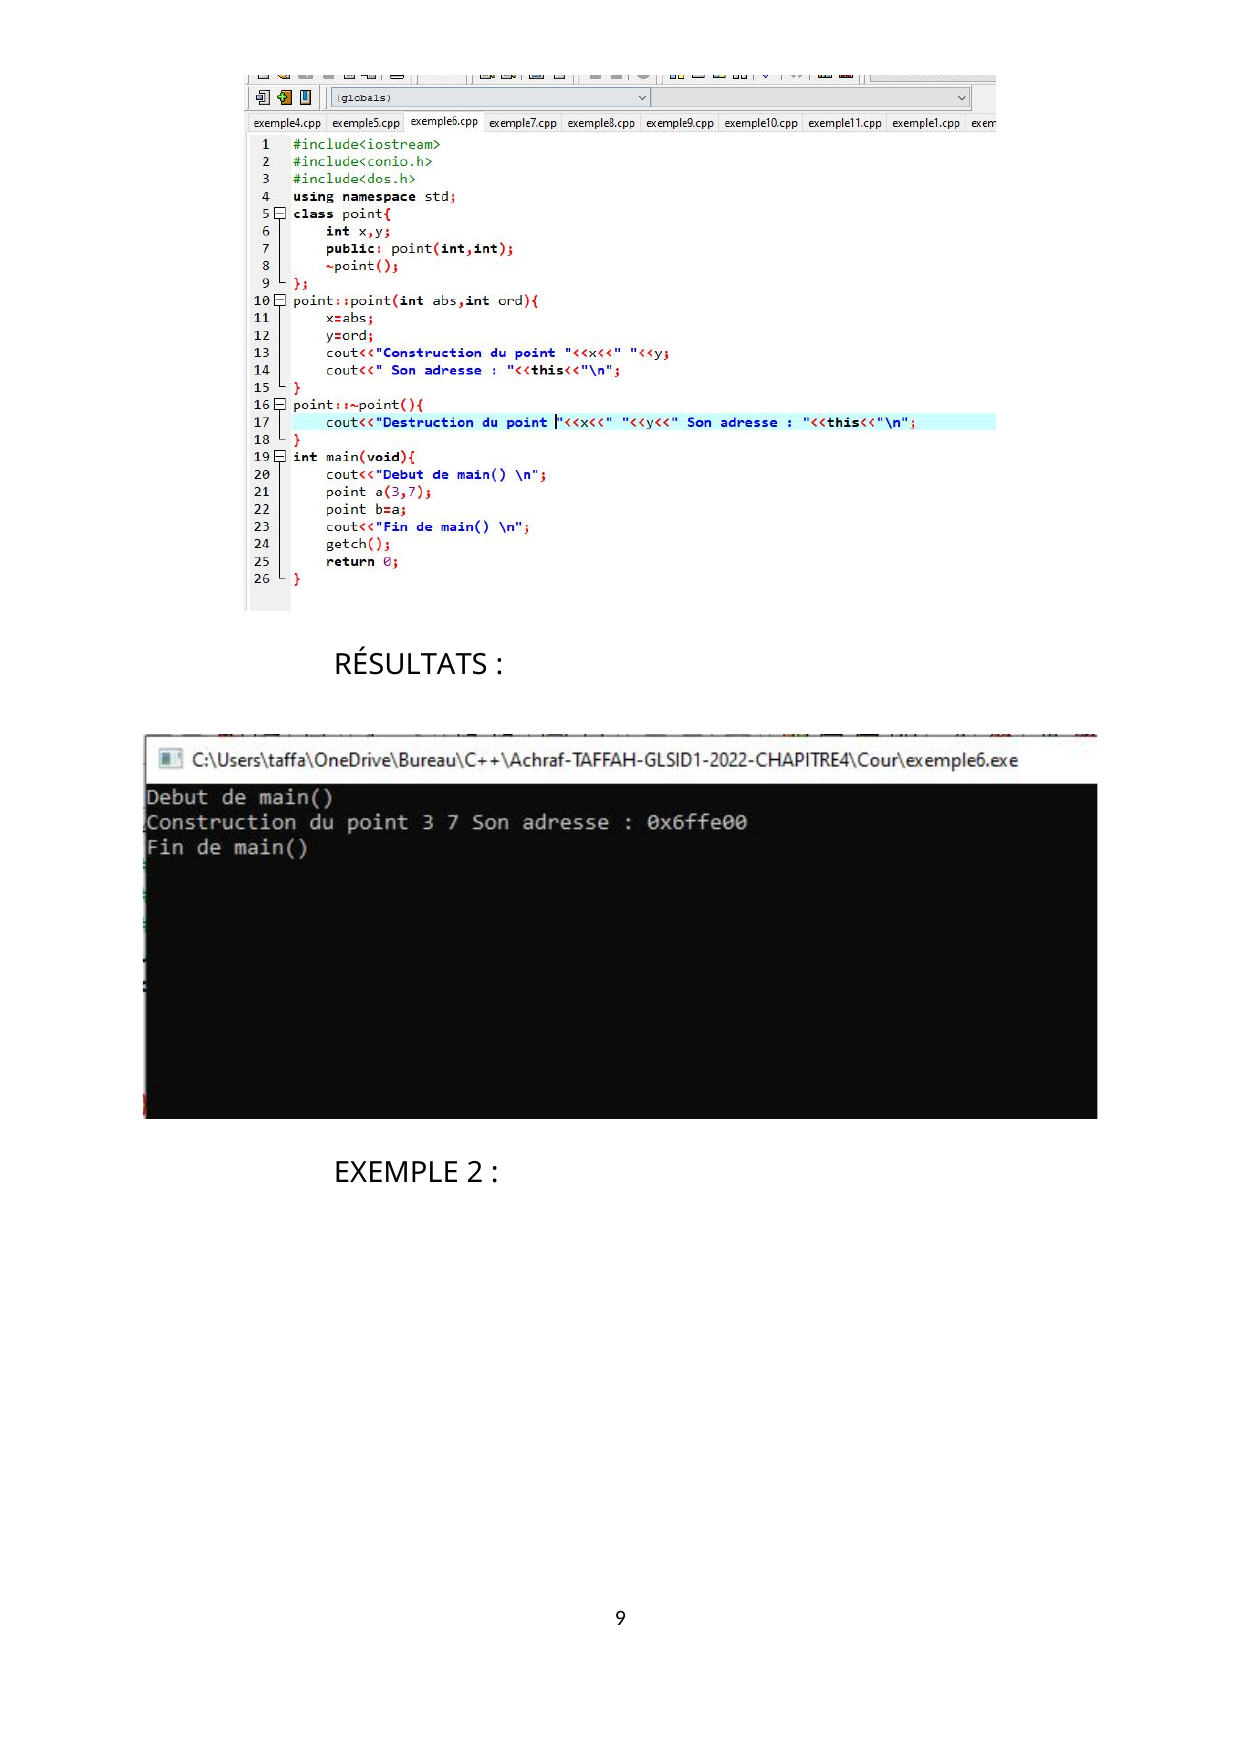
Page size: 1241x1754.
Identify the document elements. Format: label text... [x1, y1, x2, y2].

subtitle Exemple 2 : [186, 1151, 1128, 1191]
subtitle Résultats : [260, 643, 1128, 683]
